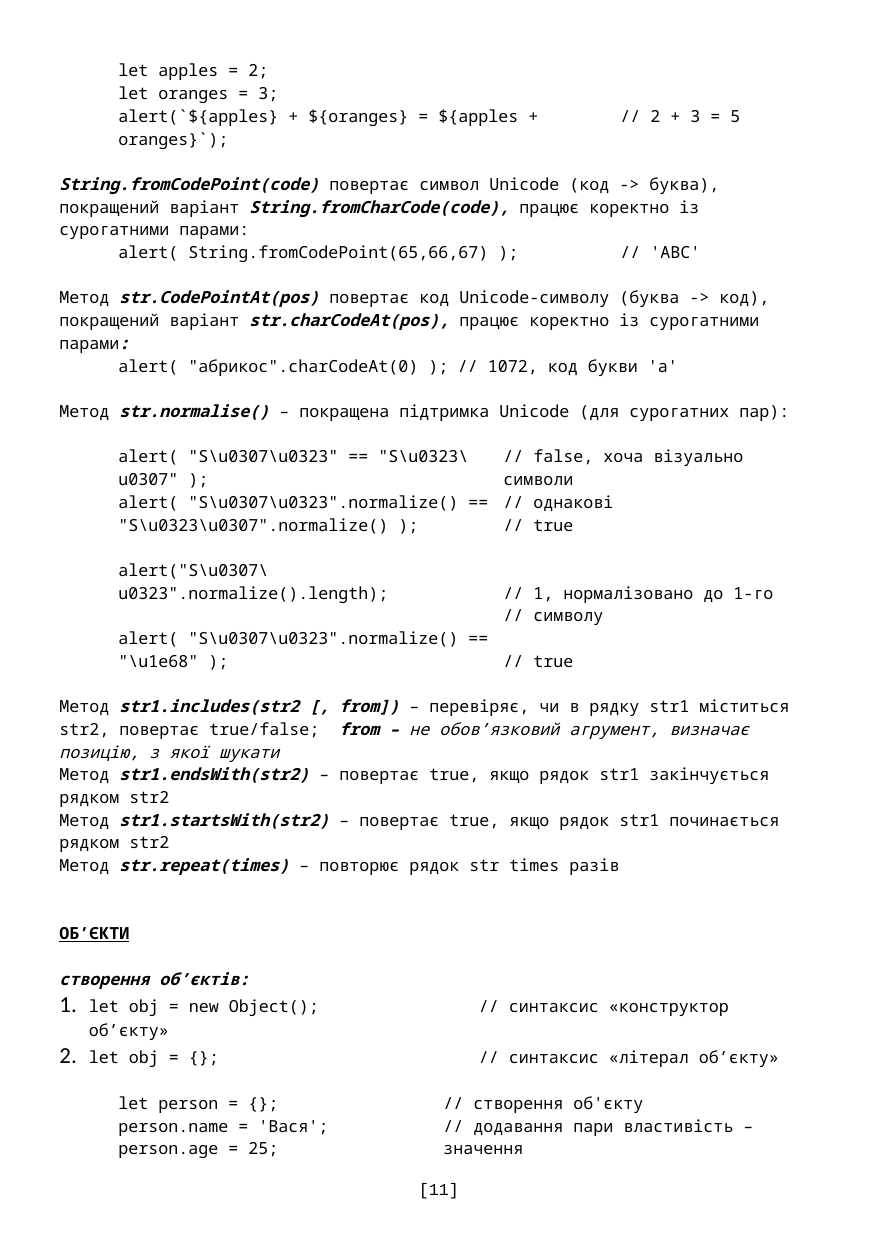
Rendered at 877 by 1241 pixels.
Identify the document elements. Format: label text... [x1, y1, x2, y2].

table_header // 2 + 3 = 5 [620, 59, 818, 150]
table_header // 'ABC' [620, 241, 818, 263]
table_header // false, хоча візуально символи // однакові // true // 1, нормалізовано до 1-го // символу // true [503, 445, 818, 672]
table_header // створення об'єкту // додавання пари властивість – значення [443, 1092, 818, 1160]
text Метод str1.endsWith(str2) – повертає true, якщо рядок str1 закінчується рядком str2 [59, 763, 818, 808]
text String.fromCodePoint(code) повертає символ Unicode (код -> буква), покращений варіант String.fromCharCode(code), працює коректно із сурогатними парами: [59, 173, 818, 241]
list let оbj = {}; // синтаксис «літерал об’єкту» [59, 1041, 818, 1069]
list let оbj = new Object(); // синтаксис «конструктор об’єкту» [59, 990, 818, 1041]
table_header alert( "S\u0307\u0323" == "S\u0323\u0307" ); alert( "S\u0307\u0323".normalize() == "S\u0323\u0307".normalize() ); alert("S\u0307\u0323".normalize().length); alert( "S\u0307\u0323".normalize() == "\u1e68" ); [59, 445, 503, 672]
text Метод str.repeat(times) – повторює рядок str times разів [59, 854, 818, 877]
text ОБ’ЄКТИ [59, 922, 818, 945]
table_header alert( "абрикос".charCodeAt(0) ); [59, 354, 458, 377]
table_header alert( String.fromCodePoint(65,66,67) ); [59, 241, 620, 263]
table_header let person = {}; person.name = 'Вася'; person.age = 25; [59, 1092, 443, 1160]
text Метод str1.includes(str2 [, from]) – перевіряє, чи в рядку str1 міститься str2, повертає true/false; from – не обов’язковий агрумент, визначає позицію, з якої шукати [59, 695, 818, 763]
text Метод str1.startsWith(str2) – повертає true, якщо рядок str1 починається рядком str2 [59, 808, 818, 854]
text Метод str.CodePointAt(pos) повертає код Unicode-символу (буква -> код), покращений варіант str.charCodeAt(pos), працює коректно із сурогатними парами: [59, 286, 818, 354]
table_header // 1072, код букви 'а' [458, 354, 818, 377]
table_header let apples = 2; let oranges = 3; alert(`${apples} + ${oranges} = ${apples + oranges}`); [59, 59, 620, 150]
text створення об’єктів: [59, 967, 818, 990]
text Метод str.normalise() – покращена підтримка Unicode (для сурогатних пар): [59, 400, 818, 422]
